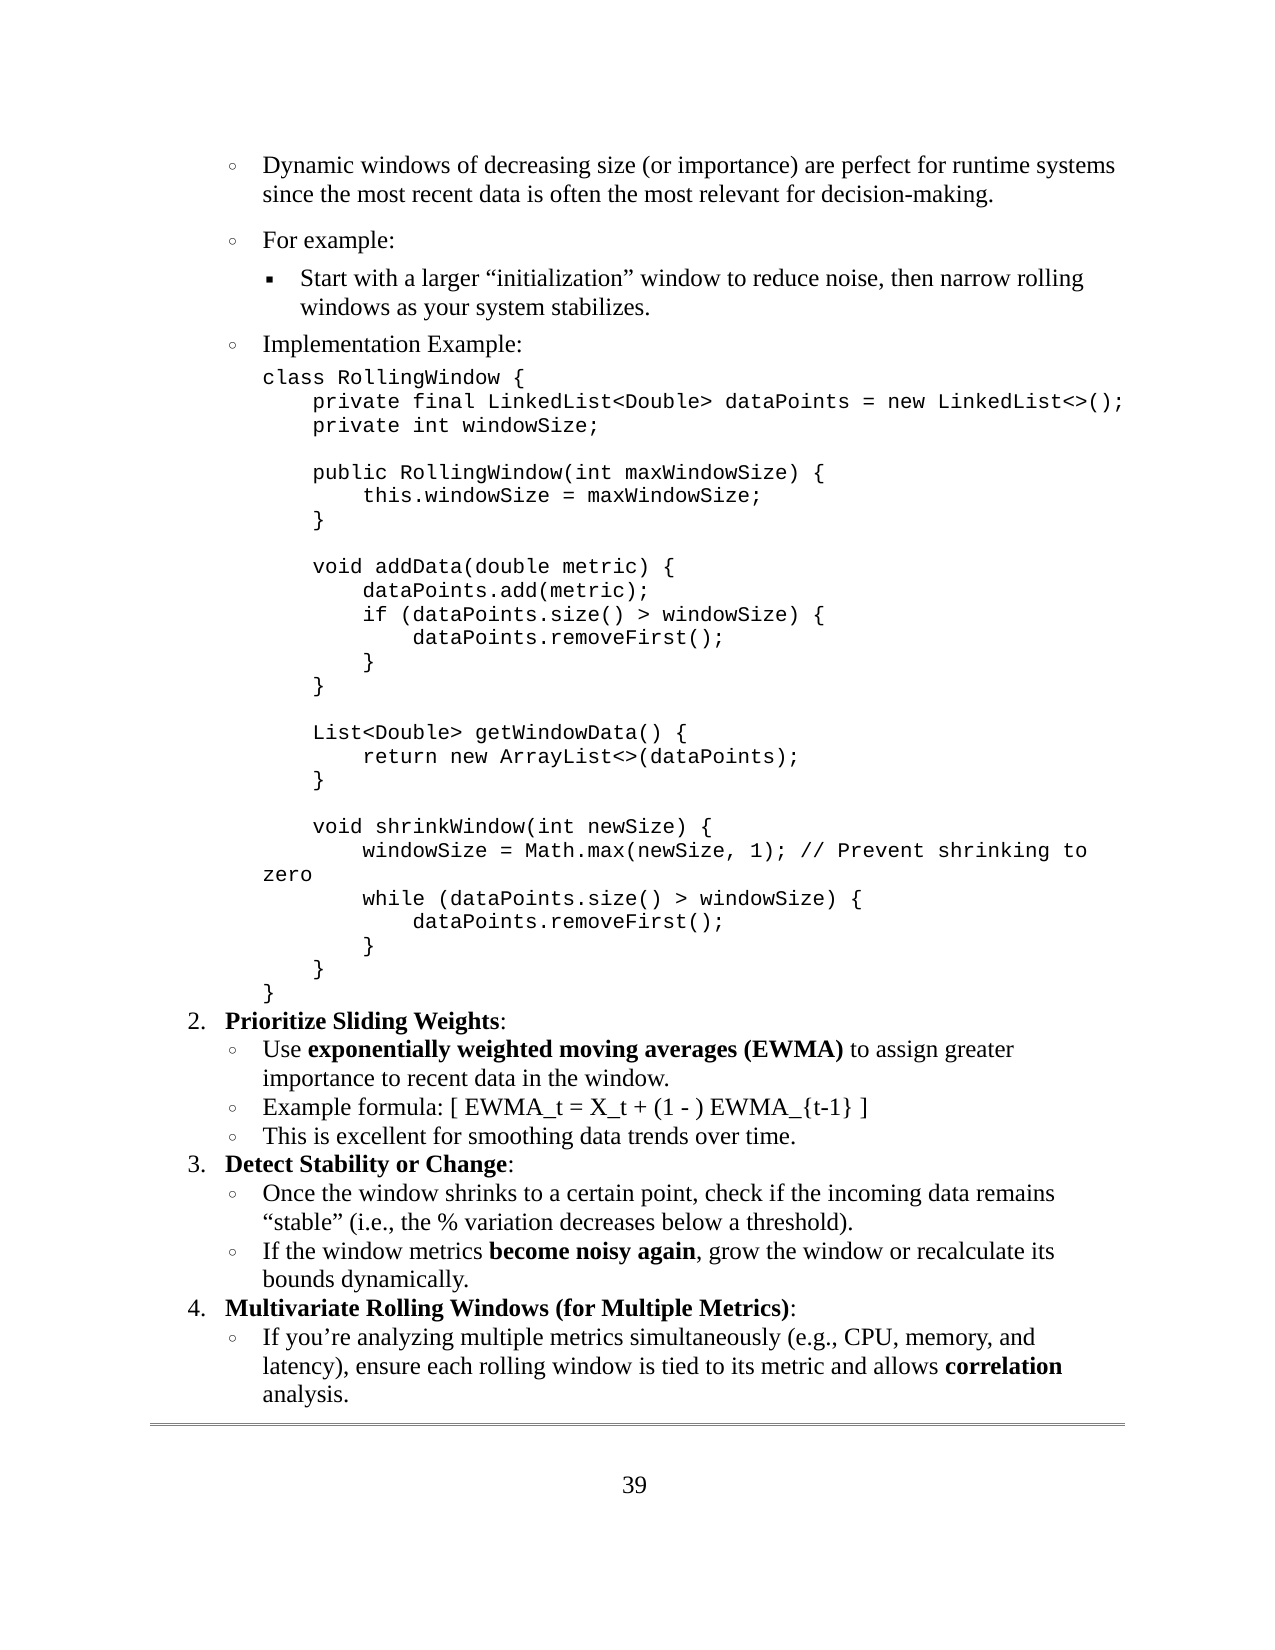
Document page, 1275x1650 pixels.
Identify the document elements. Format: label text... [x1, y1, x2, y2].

list } [225, 935, 1125, 958]
list Prioritize Sliding Weights: [187, 1006, 1125, 1034]
list Once the window shrinks to a certain point, check if the incoming data remains “stable” (i.e., the % variation decreases below a threshold). [225, 1178, 1125, 1236]
list private final LinkedList<Double> dataPoints = new LinkedList<>(); [225, 391, 1125, 414]
list dataPoints.add(metric); [225, 580, 1125, 604]
list return new ArrayList<>(dataPoints); [225, 746, 1125, 769]
list If you’re analyzing multiple metrics simultaneously (e.g., CPU, memory, and latency), ensure each rolling window is tied to its metric and allows correlation analysis. [225, 1322, 1125, 1408]
list This is excellent for smoothing data trends over time. [225, 1121, 1125, 1149]
list void addData(double metric) { [225, 556, 1125, 580]
list } [225, 651, 1125, 675]
list Dynamic windows of decreasing size (or importance) are perfect for runtime systems since the most recent data is often the most relevant for decision-making. [225, 150, 1125, 207]
list } [225, 675, 1125, 698]
list Multivariate Rolling Windows (for Multiple Metrics): [187, 1293, 1125, 1322]
list if (dataPoints.size() > windowSize) { [225, 604, 1125, 627]
list Start with a larger “initialization” window to reduce noise, then narrow rolling windows as your system stabilizes. [262, 263, 1125, 321]
list windowSize = Math.max(newSize, 1); // Prevent shrinking to zero [225, 840, 1125, 887]
list List<Double> getWindowData() { [225, 722, 1125, 746]
list If the window metrics become noisy again, grow the window or recalculate its bounds dynamically. [225, 1236, 1125, 1293]
list while (dataPoints.size() > windowSize) { [225, 887, 1125, 911]
list void shrinkWindow(int newSize) { [225, 817, 1125, 840]
list } [225, 982, 1125, 1006]
list Detect Stability or Change: [187, 1149, 1125, 1178]
list Example formula: [ EWMA_t = X_t + (1 - ) EWMA_{t-1} ] [225, 1092, 1125, 1121]
list Implementation Example: [225, 329, 1125, 358]
list dataPoints.removeFirst(); [225, 911, 1125, 935]
list } [225, 509, 1125, 533]
list Use exponentially weighted moving averages (EWMA) to assign greater importance to recent data in the window. [225, 1034, 1125, 1092]
list } [225, 958, 1125, 982]
list public RollingWindow(int maxWindowSize) { [225, 462, 1125, 486]
list } [225, 769, 1125, 793]
list this.windowSize = maxWindowSize; [225, 486, 1125, 509]
list For example: [225, 225, 1125, 254]
list private int windowSize; [225, 414, 1125, 438]
list dataPoints.removeFirst(); [225, 627, 1125, 651]
list class RollingWindow { [225, 367, 1125, 391]
